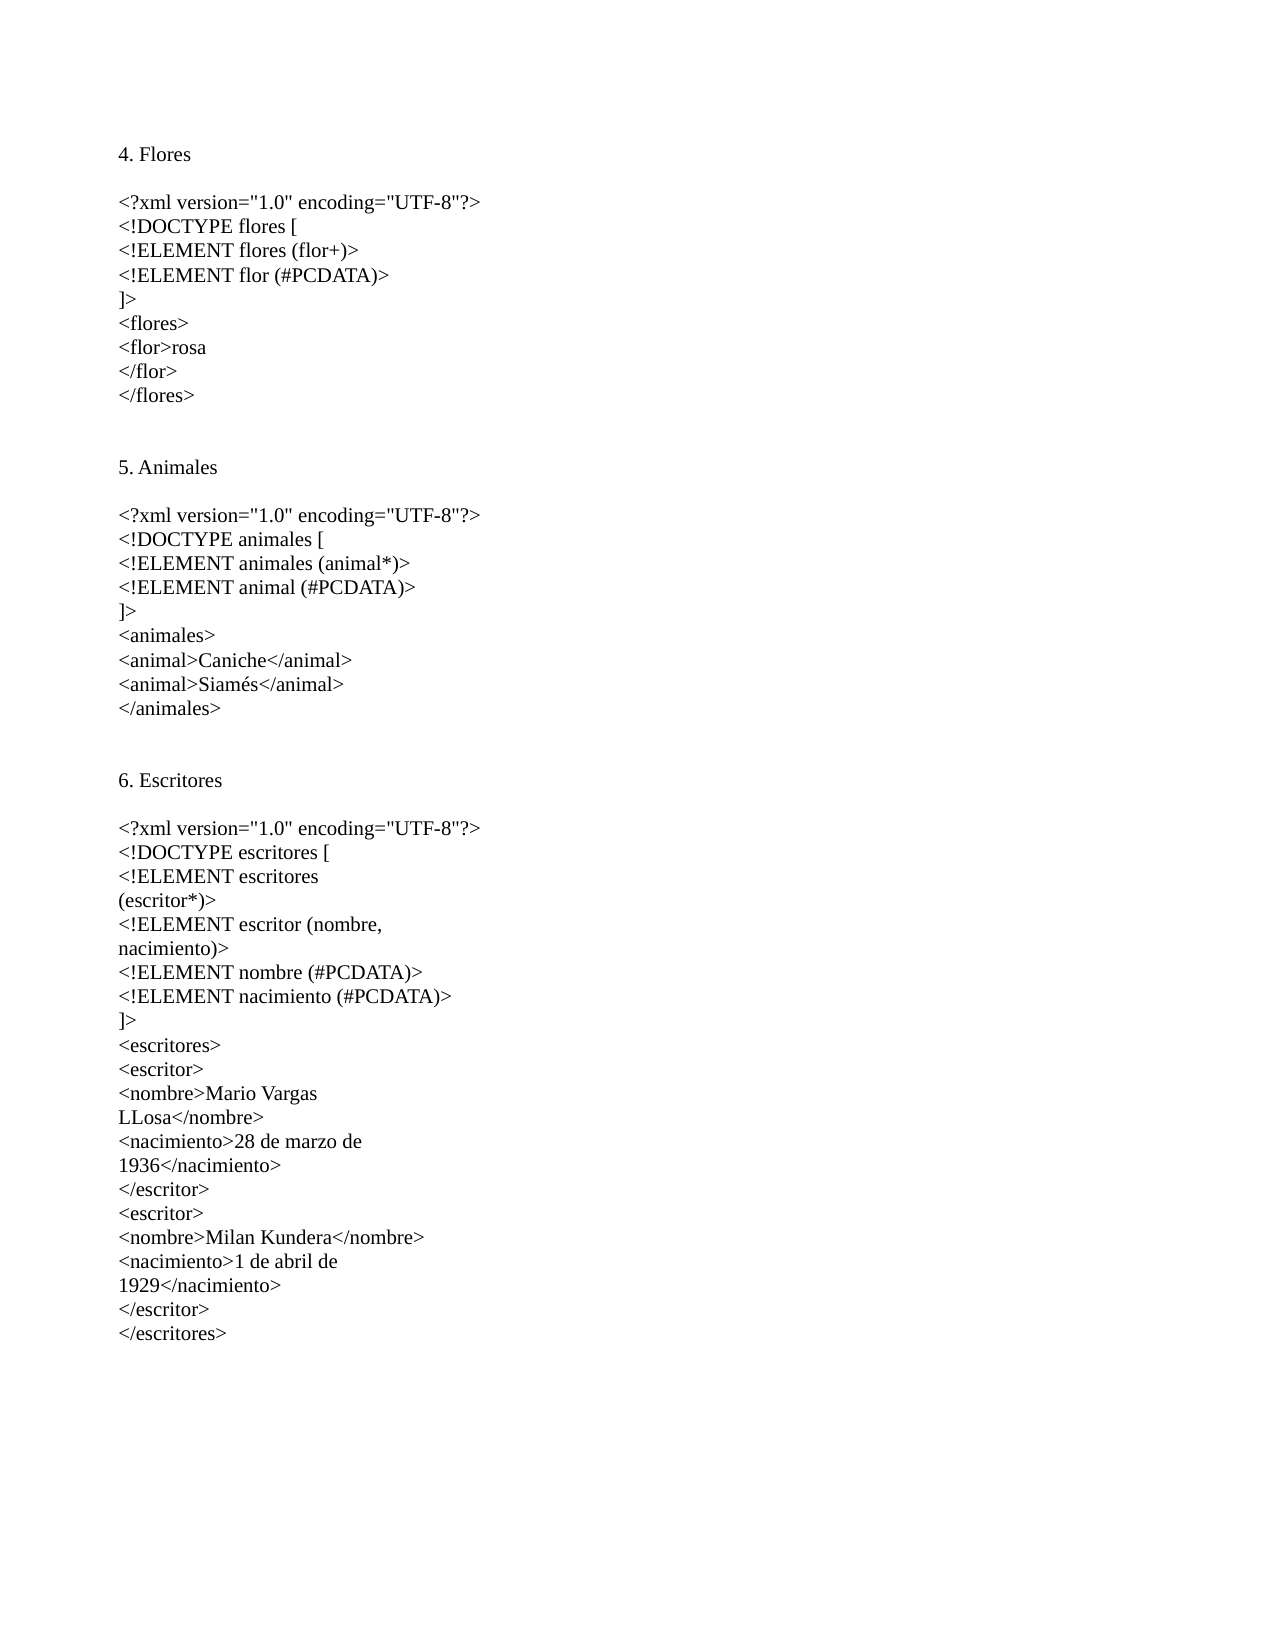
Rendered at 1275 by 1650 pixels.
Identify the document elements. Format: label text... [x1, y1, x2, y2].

text 1929</nacimiento> [118, 1273, 1157, 1297]
text nacimiento)> [118, 936, 1157, 960]
text <!DOCTYPE escritores [ [118, 840, 1157, 864]
text <!ELEMENT flor (#PCDATA)> [118, 262, 1157, 287]
text <animales> [118, 623, 1157, 647]
text 5. Animales [118, 455, 1157, 479]
text <nacimiento>1 de abril de [118, 1249, 1157, 1273]
text <?xml version="1.0" encoding="UTF-8"?> [118, 816, 1157, 840]
text </flores> [118, 383, 1157, 407]
text LLosa</nombre> [118, 1105, 1157, 1129]
text </escritor> [118, 1297, 1157, 1321]
text <!ELEMENT nacimiento (#PCDATA)> [118, 984, 1157, 1008]
text 1936</nacimiento> [118, 1153, 1157, 1177]
text </escritor> [118, 1177, 1157, 1201]
text <flor>rosa [118, 335, 1157, 359]
text <escritor> [118, 1201, 1157, 1225]
text <nombre>Mario Vargas [118, 1081, 1157, 1105]
text <animal>Siamés</animal> [118, 672, 1157, 696]
text <!DOCTYPE flores [ [118, 214, 1157, 238]
text ]> [118, 287, 1157, 311]
text <nombre>Milan Kundera</nombre> [118, 1225, 1157, 1249]
text <?xml version="1.0" encoding="UTF-8"?> [118, 190, 1157, 214]
text (escritor*)> [118, 888, 1157, 912]
text <!ELEMENT animales (animal*)> [118, 551, 1157, 575]
text </escritores> [118, 1321, 1157, 1345]
text ]> [118, 1008, 1157, 1032]
text <flores> [118, 311, 1157, 335]
text <!ELEMENT escritor (nombre, [118, 912, 1157, 936]
text 6. Escritores [118, 768, 1157, 792]
text </animales> [118, 696, 1157, 720]
text ]> [118, 599, 1157, 623]
text <animal>Caniche</animal> [118, 647, 1157, 672]
text </flor> [118, 359, 1157, 383]
text <!ELEMENT escritores [118, 864, 1157, 888]
text <!ELEMENT nombre (#PCDATA)> [118, 960, 1157, 984]
text 4. Flores [118, 142, 1157, 166]
text <?xml version="1.0" encoding="UTF-8"?> [118, 503, 1157, 527]
text <!ELEMENT flores (flor+)> [118, 238, 1157, 262]
text <!ELEMENT animal (#PCDATA)> [118, 575, 1157, 599]
text <escritores> [118, 1032, 1157, 1057]
text <escritor> [118, 1057, 1157, 1081]
text <!DOCTYPE animales [ [118, 527, 1157, 551]
text <nacimiento>28 de marzo de [118, 1129, 1157, 1153]
